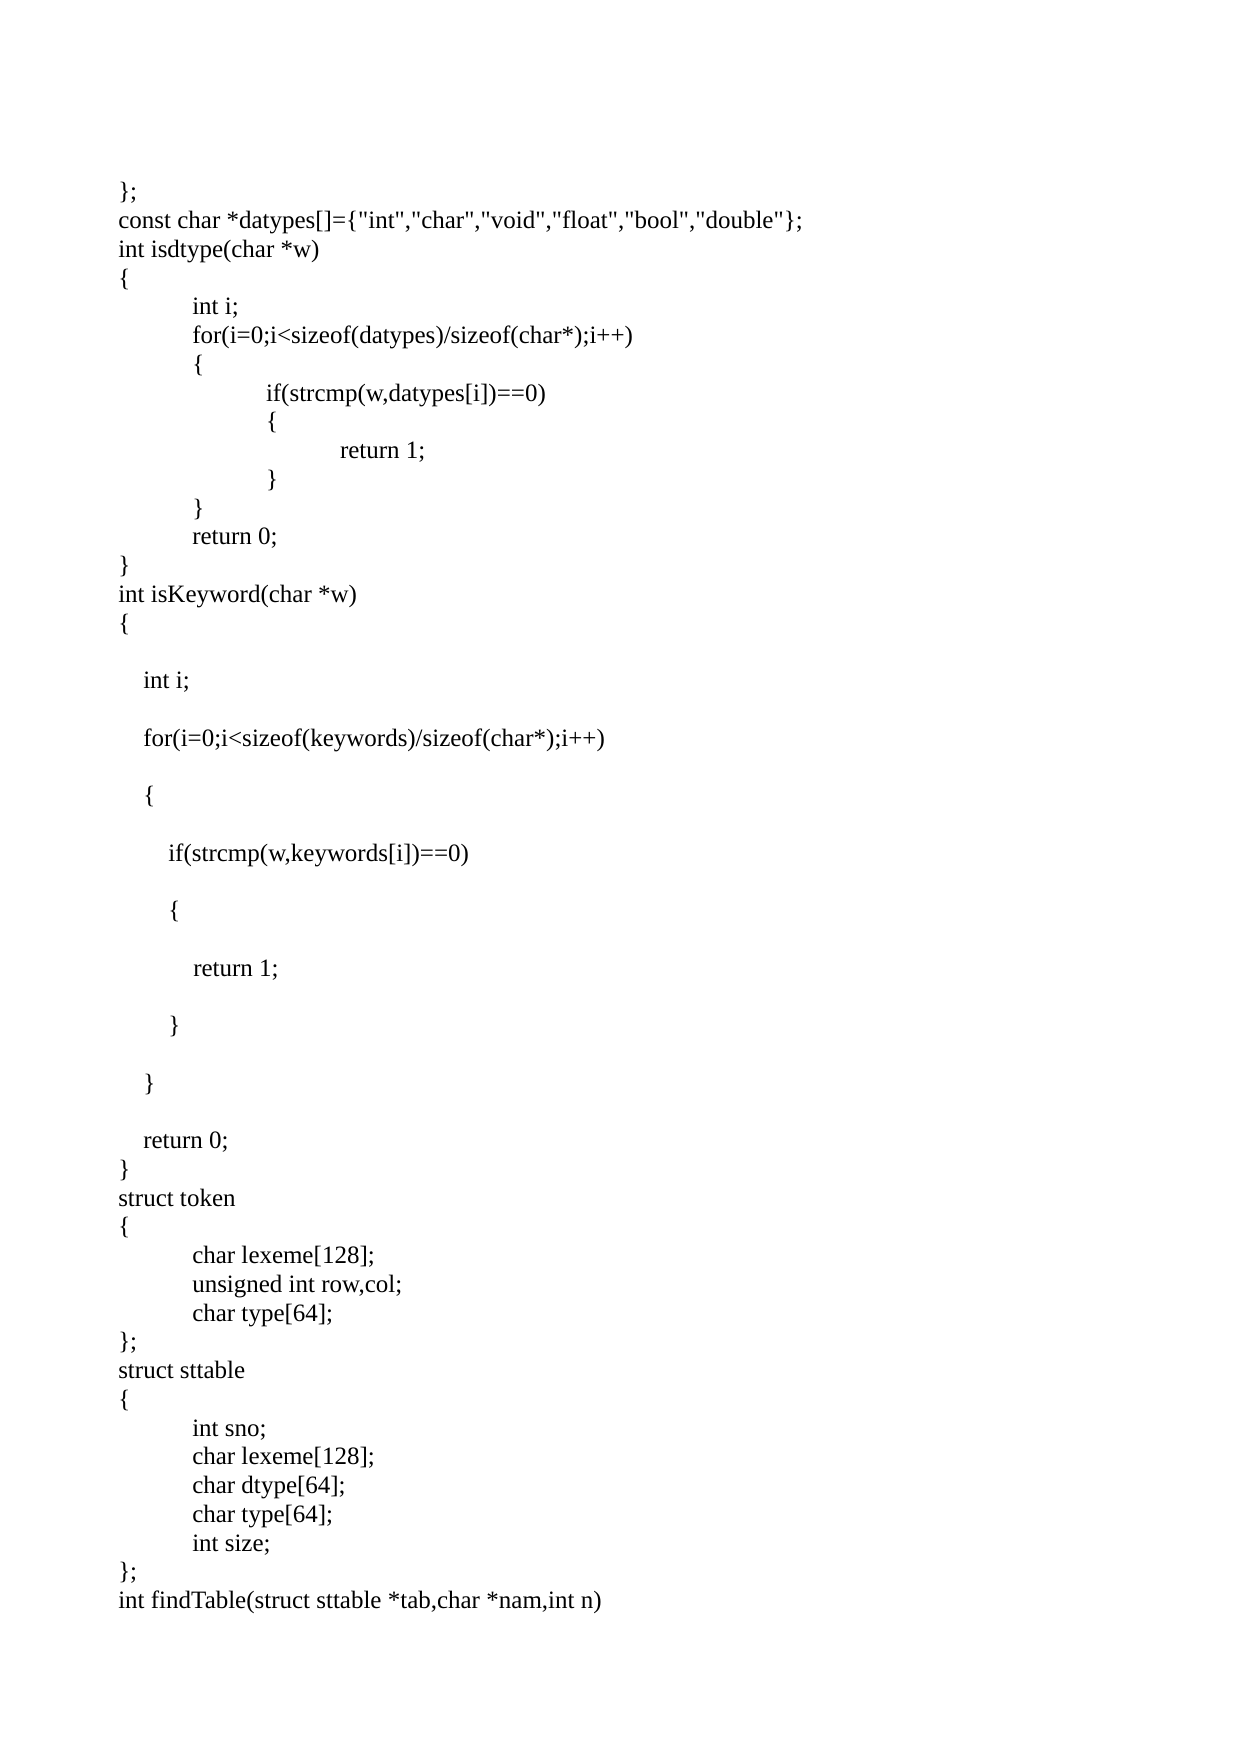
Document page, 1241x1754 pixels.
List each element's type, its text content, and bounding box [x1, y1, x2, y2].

text int isdtype(char *w) [118, 234, 1122, 263]
text struct token [118, 1183, 1122, 1211]
text if(strcmp(w,keywords[i])==0) [118, 838, 1122, 866]
text int isKeyword(char *w) [118, 579, 1122, 608]
text { [118, 263, 1122, 291]
text { [118, 608, 1122, 636]
text { [118, 1384, 1122, 1413]
text char type[64]; [118, 1298, 1122, 1326]
text char lexeme[128]; [118, 1240, 1122, 1269]
text }; [118, 176, 1122, 205]
text int size; [118, 1528, 1122, 1556]
text { [118, 1211, 1122, 1240]
text } [118, 1154, 1122, 1183]
text if(strcmp(w,datypes[i])==0) [118, 378, 1122, 406]
text { [118, 780, 1122, 809]
text } [118, 1010, 1122, 1039]
text unsigned int row,col; [118, 1269, 1122, 1298]
text { [118, 349, 1122, 378]
text int sno; [118, 1413, 1122, 1441]
text } [118, 493, 1122, 521]
text }; [118, 1556, 1122, 1585]
text char type[64]; [118, 1499, 1122, 1528]
text int findTable(struct sttable *tab,char *nam,int n) [118, 1585, 1122, 1614]
text const char *datypes[]={"int","char","void","float","bool","double"}; [118, 205, 1122, 234]
text char dtype[64]; [118, 1470, 1122, 1499]
text char lexeme[128]; [118, 1441, 1122, 1470]
text } [118, 550, 1122, 579]
text }; [118, 1326, 1122, 1355]
text int i; [118, 665, 1122, 694]
text } [118, 464, 1122, 493]
text { [118, 406, 1122, 435]
text struct sttable [118, 1355, 1122, 1384]
text for(i=0;i<sizeof(keywords)/sizeof(char*);i++) [118, 723, 1122, 751]
text return 1; [118, 953, 1122, 981]
text } [118, 1068, 1122, 1096]
text { [118, 895, 1122, 924]
text return 1; [118, 435, 1122, 464]
text int i; [118, 291, 1122, 320]
text return 0; [118, 521, 1122, 550]
text return 0; [118, 1125, 1122, 1154]
text for(i=0;i<sizeof(datypes)/sizeof(char*);i++) [118, 320, 1122, 349]
